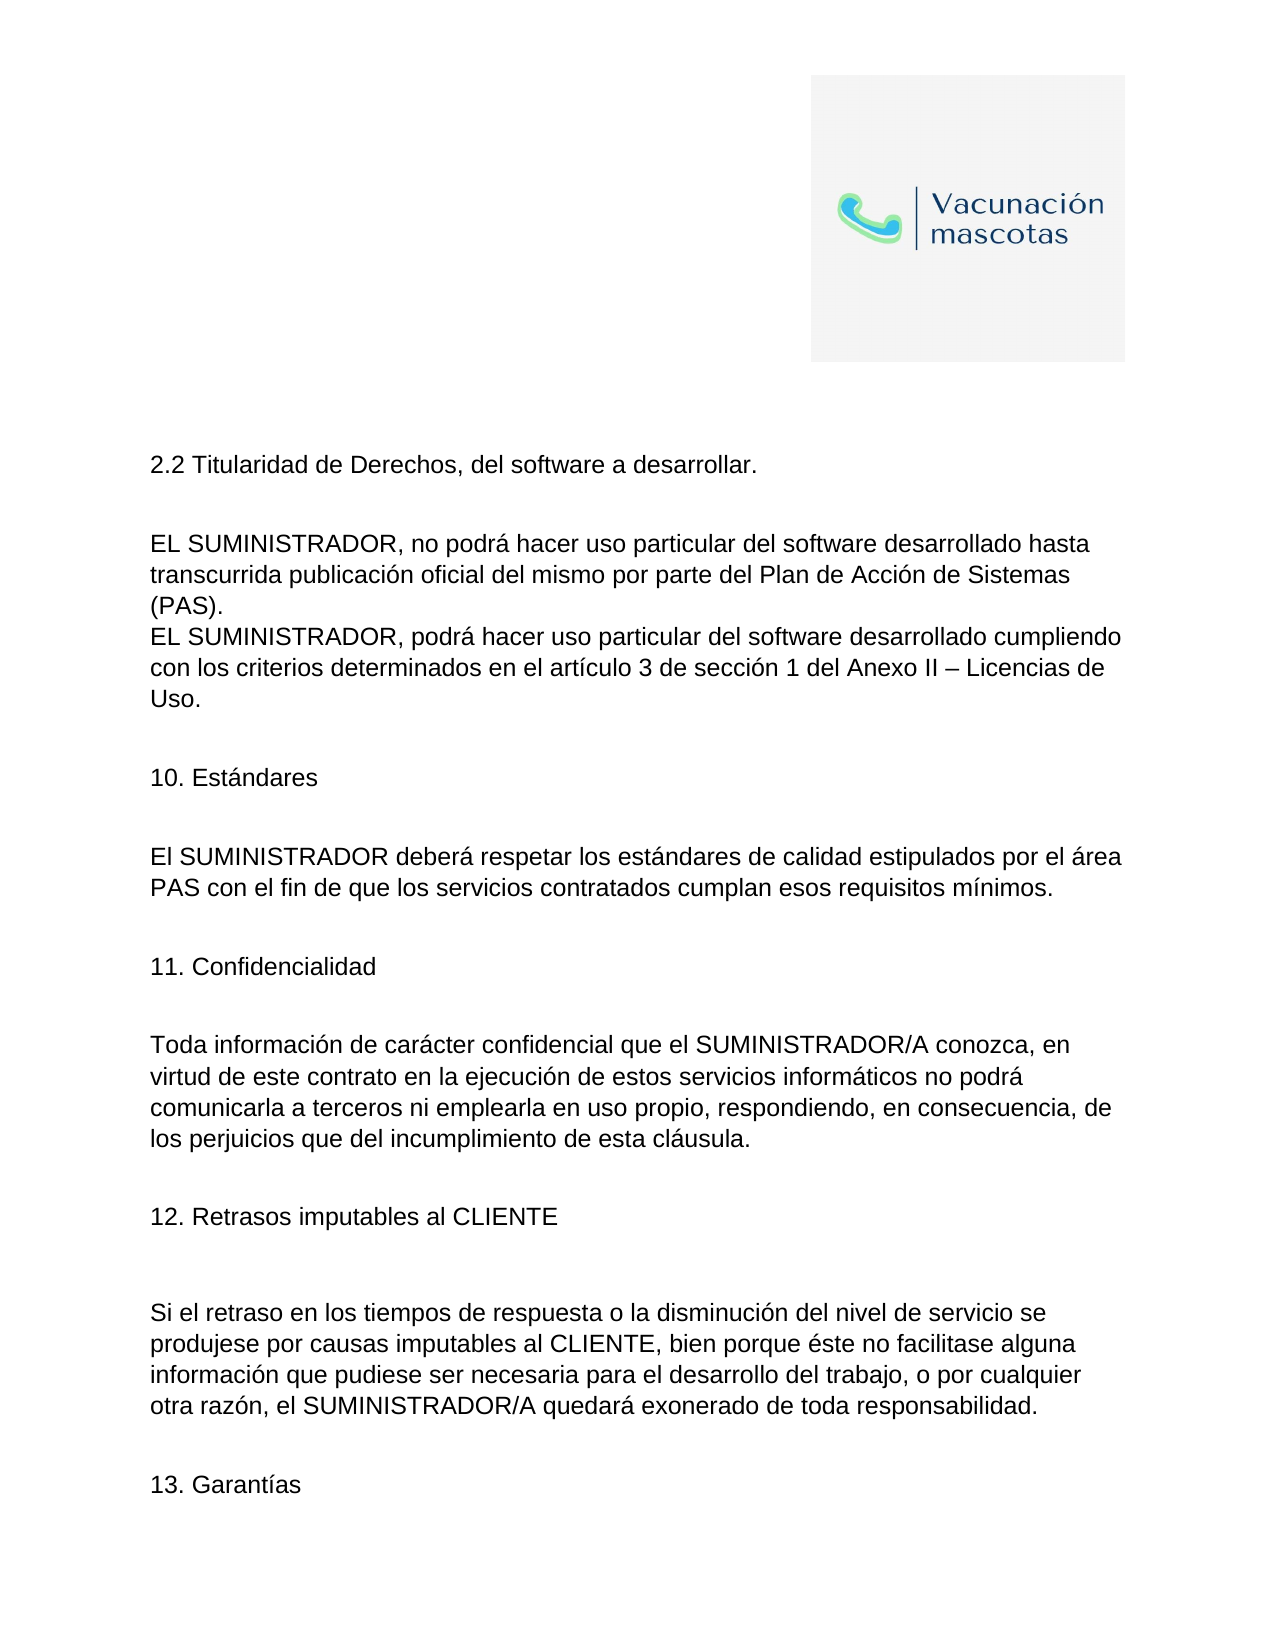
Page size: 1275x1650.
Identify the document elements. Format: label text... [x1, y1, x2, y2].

text El SUMINISTRADOR deberá respetar los estándares de calidad estipulados por el área PAS con el fin de que los servicios contratados cumplan esos requisitos mínimos. [150, 811, 1125, 902]
text 12. Retrasos imputables al CLIENTE [150, 1171, 1125, 1231]
text 13. Garantías [150, 1438, 1125, 1498]
picture [811, 75, 1125, 362]
text 11. Confidencialidad [150, 921, 1125, 980]
text 2.2 Titularidad de Derechos, del software a desarrollar. [150, 450, 1125, 479]
text Toda información de carácter confidencial que el SUMINISTRADOR/A conozca, en virtud de este contrato en la ejecución de estos servicios informáticos no podrá comunicarla a terceros ni emplearla en uso propio, respondiendo, en consecuencia, de los perjuicios que del incumplimiento de esta cláusula. [150, 999, 1125, 1152]
text Si el retraso en los tiempos de respuesta o la disminución del nivel de servicio se produjese por causas imputables al CLIENTE, bien porque éste no facilitase alguna información que pudiese ser necesaria para el desarrollo del trabajo, o por cualquier otra razón, el SUMINISTRADOR/A quedará exonerado de toda responsabilidad. [150, 1298, 1125, 1419]
text 10. Estándares [150, 732, 1125, 792]
text EL SUMINISTRADOR, no podrá hacer uso particular del software desarrollado hasta transcurrida publicación oficial del mismo por parte del Plan de Acción de Sistemas (PAS). EL SUMINISTRADOR, podrá hacer uso particular del software desarrollado cumpliendo con los criterios determinados en el artículo 3 de sección 1 del Anexo II – Licencias de Uso. [150, 498, 1125, 713]
